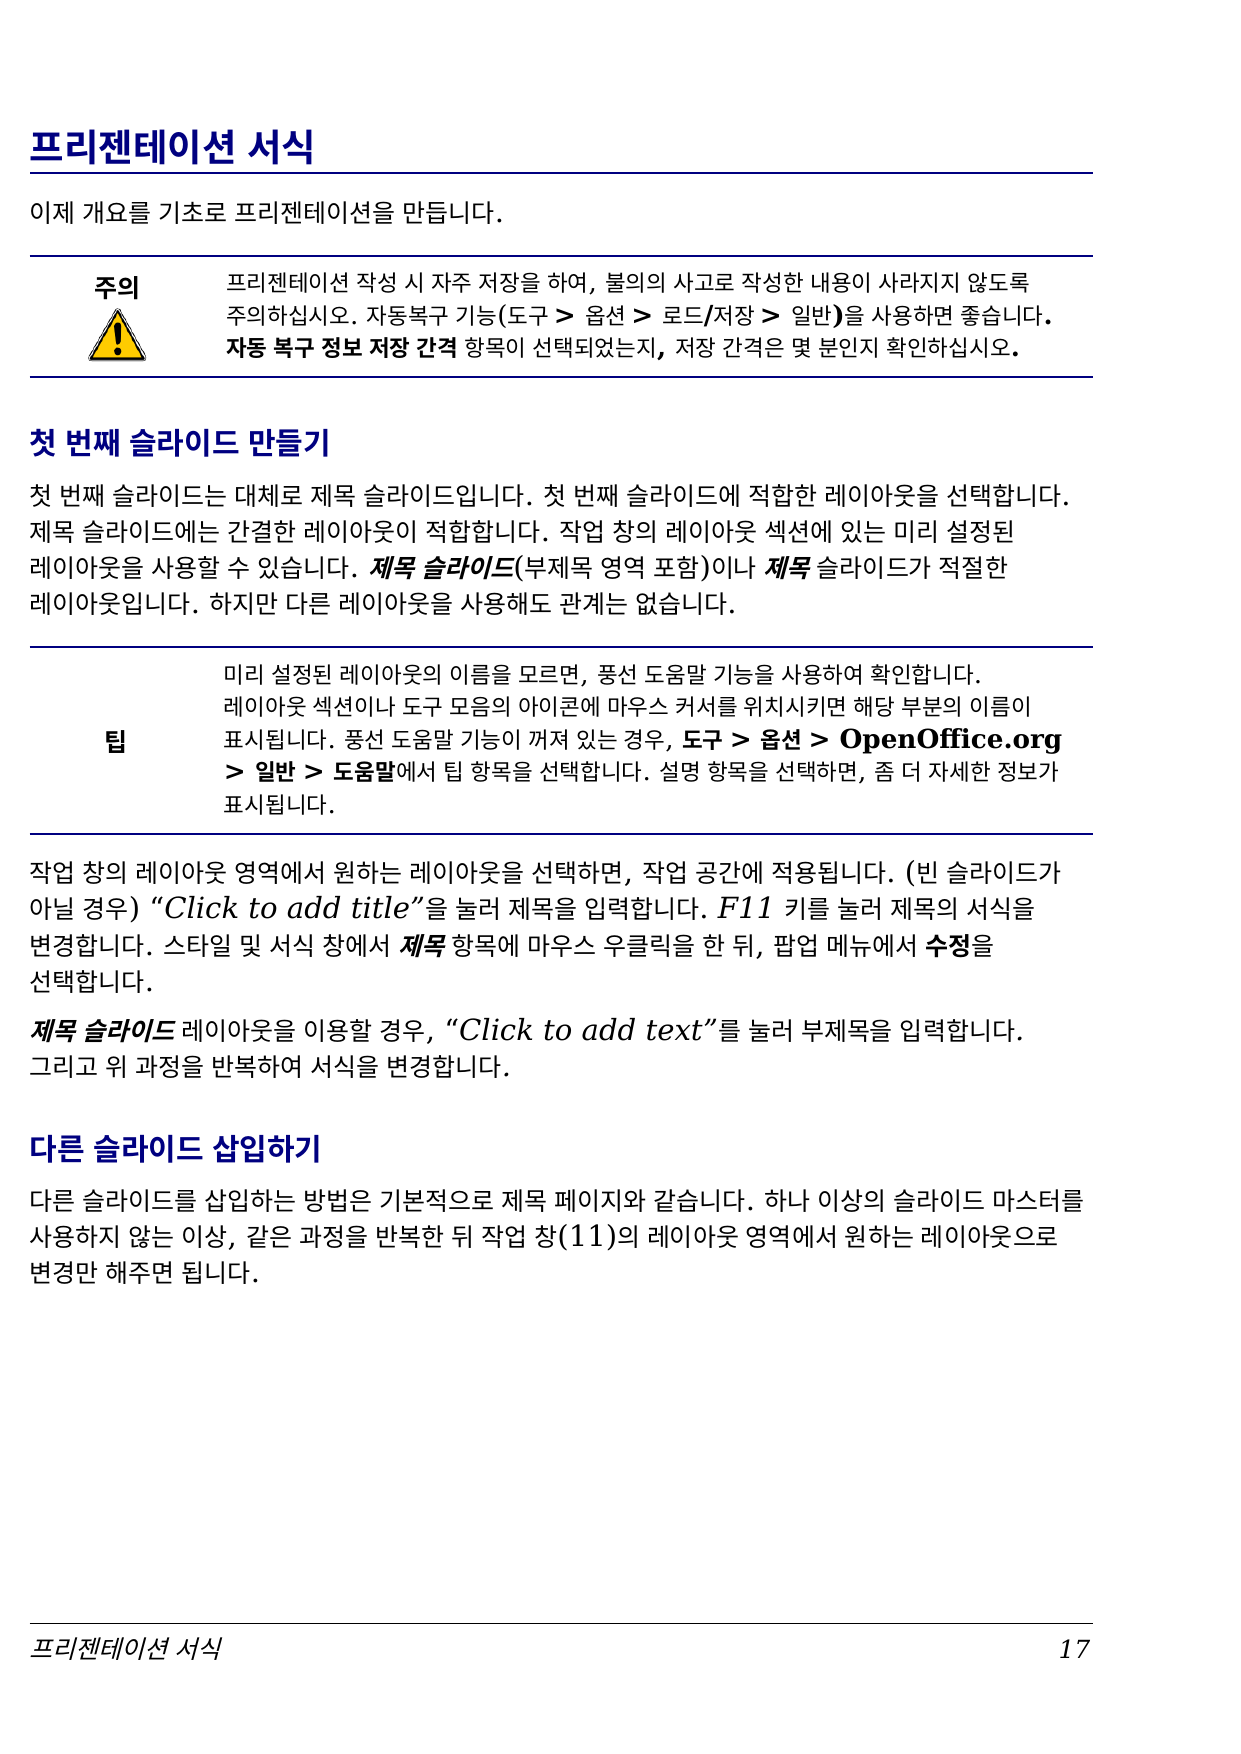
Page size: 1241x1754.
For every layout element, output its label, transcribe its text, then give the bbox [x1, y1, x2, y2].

picture [84, 304, 150, 365]
table_header 팁 [30, 648, 202, 833]
text 제목 슬라이드 레이아웃을 이용할 경우, “Click to add text”를 눌러 부제목을 입력합니다. 그리고 위 과정을 반복하여 서식을 변경합니다. [29, 1011, 1093, 1084]
subtitle 첫 번째 슬라이드 만들기 [29, 420, 1093, 463]
table_header 프리젠테이션 작성 시 자주 저장을 하여, 불의의 사고로 작성한 내용이 사라지지 않도록 주의하십시오. 자동복구 기능(도구 > 옵션 > 로드/저장 > 일반)을 사용하면 좋습니다. 자동 복구 정보 저장 간격 항목이 선택되었는지, 저장 간격은 몇 분인지 확인하십시오. [204, 257, 1093, 376]
text 첫 번째 슬라이드는 대체로 제목 슬라이드입니다. 첫 번째 슬라이드에 적합한 레이아웃을 선택합니다. 제목 슬라이드에는 간결한 레이아웃이 적합합니다. 작업 창의 레이아웃 섹션에 있는 미리 설정된 레이아웃을 사용할 수 있습니다. 제목 슬라이드(부제목 영역 포함)이나 제목 슬라이드가 적절한 레이아웃입니다. 하지만 다른 레이아웃을 사용해도 관계는 없습니다. [29, 476, 1093, 621]
subtitle 다른 슬라이드 삽입하기 [29, 1125, 1093, 1169]
table_header 주의 [30, 257, 204, 376]
text 작업 창의 레이아웃 영역에서 원하는 레이아웃을 선택하면, 작업 공간에 적용됩니다. (빈 슬라이드가 아닐 경우) “Click to add title”을 눌러 제목을 입력합니다. F11 키를 눌러 제목의 서식을 변경합니다. 스타일 및 서식 창에서 제목 항목에 마우스 우클릭을 한 뒤, 팝업 메뉴에서 수정을 선택합니다. [29, 854, 1093, 999]
subtitle 프리젠테이션 서식 [29, 118, 1093, 174]
text 이제 개요를 기초로 프리젠테이션을 만듭니다. [29, 193, 1093, 229]
text 다른 슬라이드를 삽입하는 방법은 기본적으로 제목 페이지와 같습니다. 하나 이상의 슬라이드 마스터를 사용하지 않는 이상, 같은 과정을 반복한 뒤 작업 창(그림 11)의 레이아웃 영역에서 원하는 레이아웃으로 변경만 해주면 됩니다. [29, 1181, 1093, 1290]
table_header 미리 설정된 레이아웃의 이름을 모르면, 풍선 도움말 기능을 사용하여 확인합니다. 레이아웃 섹션이나 도구 모음의 아이콘에 마우스 커서를 위치시키면 해당 부분의 이름이 표시됩니다. 풍선 도움말 기능이 꺼져 있는 경우, 도구 > 옵션 > OpenOffice.org > 일반 > 도움말에서 팁 항목을 선택합니다. 설명 항목을 선택하면, 좀 더 자세한 정보가 표시됩니다. [203, 648, 1093, 833]
